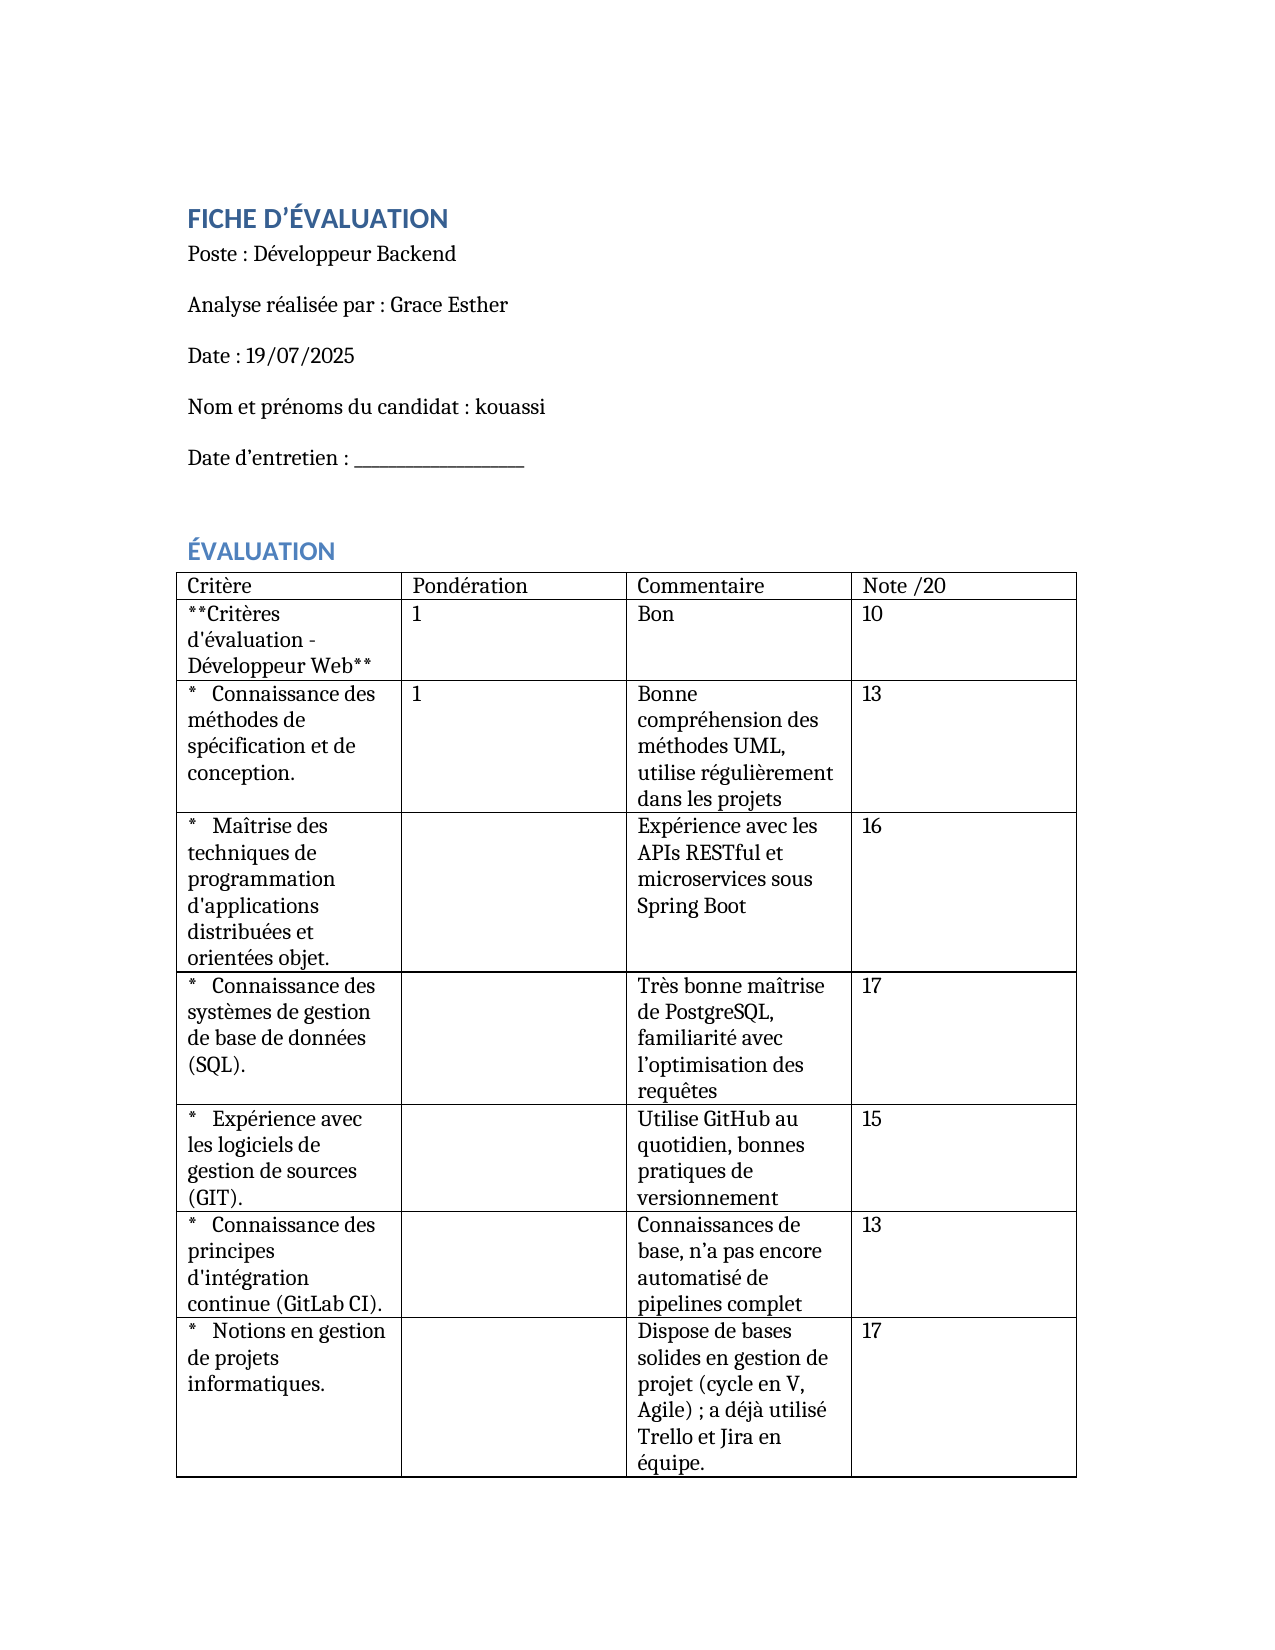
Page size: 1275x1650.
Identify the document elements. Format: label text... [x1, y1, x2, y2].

table_cell * Connaissance des méthodes de spécification et de conception. [177, 681, 401, 812]
text Nom et prénoms du candidat : kouassi [187, 394, 1087, 420]
table_cell * Connaissance des principes d'intégration continue (GitLab CI). [177, 1212, 401, 1317]
table_cell * Notions en gestion de projets informatiques. [177, 1318, 401, 1476]
table_cell 13 [852, 681, 1076, 812]
table_header Pondération [402, 573, 626, 599]
table_header Commentaire [627, 573, 851, 599]
table_cell 10 [852, 600, 1076, 679]
table_cell Dispose de bases solides en gestion de projet (cycle en V, Agile) ; a déjà utilisé Trello et Jira en équipe. [627, 1318, 851, 1476]
table_cell Bon [627, 600, 851, 679]
table_cell [402, 1212, 626, 1317]
table_cell 15 [852, 1105, 1076, 1211]
table_cell * Expérience avec les logiciels de gestion de sources (GIT). [177, 1105, 401, 1211]
table_cell 13 [852, 1212, 1076, 1317]
table_cell 16 [852, 813, 1076, 971]
table_cell [402, 1105, 626, 1211]
table_header Note /20 [852, 573, 1076, 599]
subtitle FICHE D’ÉVALUATION [187, 200, 1087, 236]
text Date : 19/07/2025 [187, 343, 1087, 369]
text Date d’entretien : ____________________ [187, 445, 1087, 471]
table_cell Bonne compréhension des méthodes UML, utilise régulièrement dans les projets [627, 681, 851, 812]
table_cell 1 [402, 600, 626, 679]
table_cell 1 [402, 681, 626, 812]
table_cell **Critères d'évaluation - Développeur Web** [177, 600, 401, 679]
table_cell * Connaissance des systèmes de gestion de base de données (SQL). [177, 973, 401, 1104]
text Analyse réalisée par : Grace Esther [187, 292, 1087, 318]
table_cell Expérience avec les APIs RESTful et microservices sous Spring Boot [627, 813, 851, 971]
table_cell Utilise GitHub au quotidien, bonnes pratiques de versionnement [627, 1105, 851, 1211]
table_cell Connaissances de base, n’a pas encore automatisé de pipelines complet [627, 1212, 851, 1317]
table_cell [402, 813, 626, 971]
table_cell * Maîtrise des techniques de programmation d'applications distribuées et orientées objet. [177, 813, 401, 971]
table_cell [402, 1318, 626, 1476]
table_header Critère [177, 573, 401, 599]
subtitle ÉVALUATION [187, 496, 1087, 567]
table_cell 17 [852, 973, 1076, 1104]
table_cell 17 [852, 1318, 1076, 1476]
table_cell [402, 973, 626, 1104]
text Poste : Développeur Backend [187, 241, 1087, 267]
table_cell Très bonne maîtrise de PostgreSQL, familiarité avec l’optimisation des requêtes [627, 973, 851, 1104]
